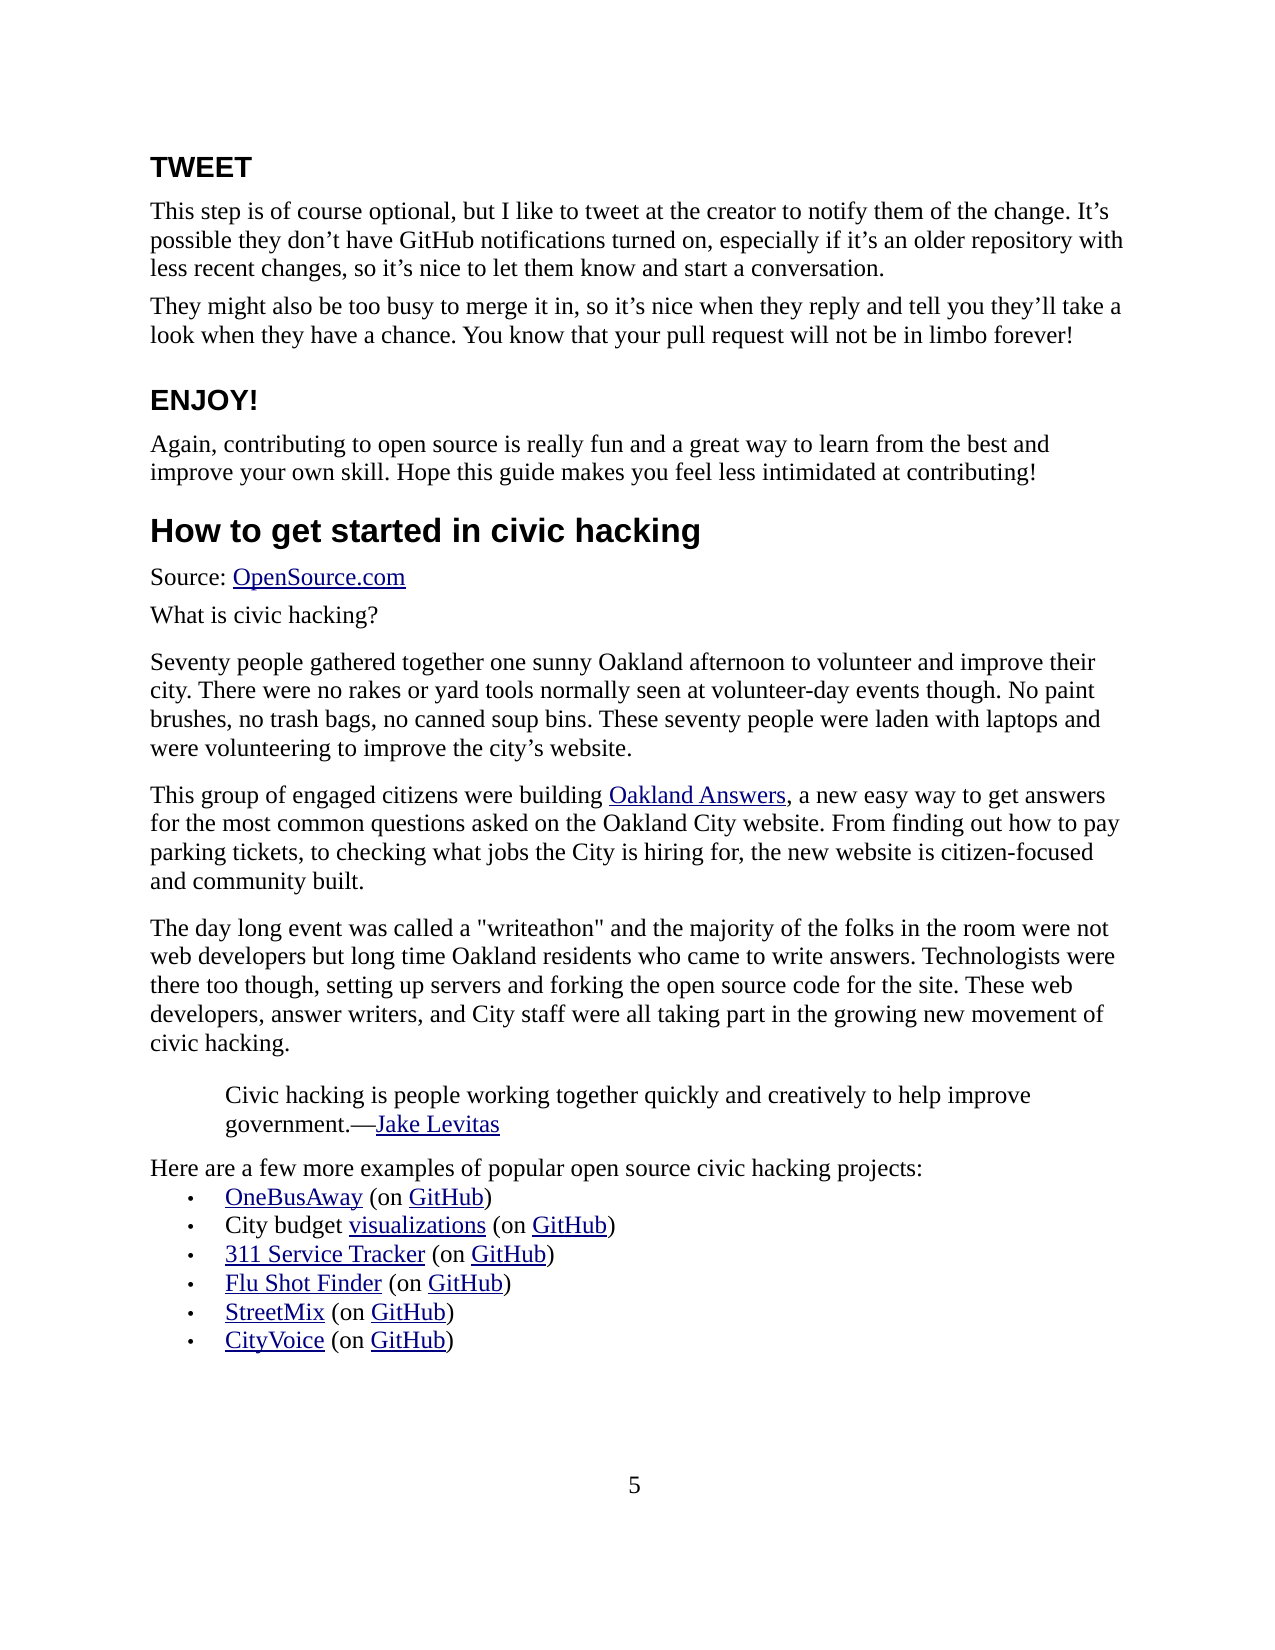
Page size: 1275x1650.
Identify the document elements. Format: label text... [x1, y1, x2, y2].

text The day long event was called a "writeathon" and the majority of the folks in the room were not web developers but long time Oakland residents who came to write answers. Technologists were there too though, setting up servers and forking the open source code for the site. These web developers, answer writers, and City staff were all taking part in the growing new movement of civic hacking. [150, 913, 1125, 1056]
text Source: OpenSource.com [150, 562, 1125, 591]
text Seventy people gathered together one sunny Oakland afternoon to volunteer and improve their city. There were no rakes or yard tools normally seen at volunteer-day events though. No paint brushes, no trash bags, no canned soup bins. These seventy people were laden with laptops and were volunteering to improve the city’s website. [150, 647, 1125, 762]
list Flu Shot Finder (on GitHub) [187, 1268, 1125, 1297]
list StreetMix (on GitHub) [187, 1297, 1125, 1325]
text This group of engaged citizens were building Oakland Answers, a new easy way to get answers for the most common questions asked on the Oakland City website. From finding out how to pay parking tickets, to checking what jobs the City is hiring for, the new website is citizen-focused and community built. [150, 780, 1125, 895]
list OneBusAway (on GitHub) [187, 1182, 1125, 1210]
text Civic hacking is people working together quickly and creatively to help improve government.—Jake Levitas [225, 1080, 1125, 1138]
list 311 Service Tracker (on GitHub) [187, 1239, 1125, 1268]
subtitle ENJOY! [150, 383, 1125, 416]
list City budget visualizations (on GitHub) [187, 1210, 1125, 1239]
subtitle TWEET [150, 150, 1125, 183]
text This step is of course optional, but I like to tweet at the creator to notify them of the change. It’s possible they don’t have GitHub notifications turned on, especially if it’s an older repository with less recent changes, so it’s nice to let them know and start a conversation. [150, 196, 1125, 282]
text They might also be too busy to merge it in, so it’s nice when they reply and tell you they’ll take a look when they have a chance. You know that your pull request will not be in limbo forever! [150, 291, 1125, 349]
text Again, contributing to open source is really fun and a great way to learn from the best and improve your own skill. Hope this guide makes you feel less intimidated at contributing! [150, 429, 1125, 486]
list CityVoice (on GitHub) [187, 1325, 1125, 1354]
text What is civic hacking? [150, 600, 1125, 629]
subtitle How to get started in civic hacking [150, 511, 1125, 550]
text Here are a few more examples of popular open source civic hacking projects: [150, 1153, 1125, 1182]
